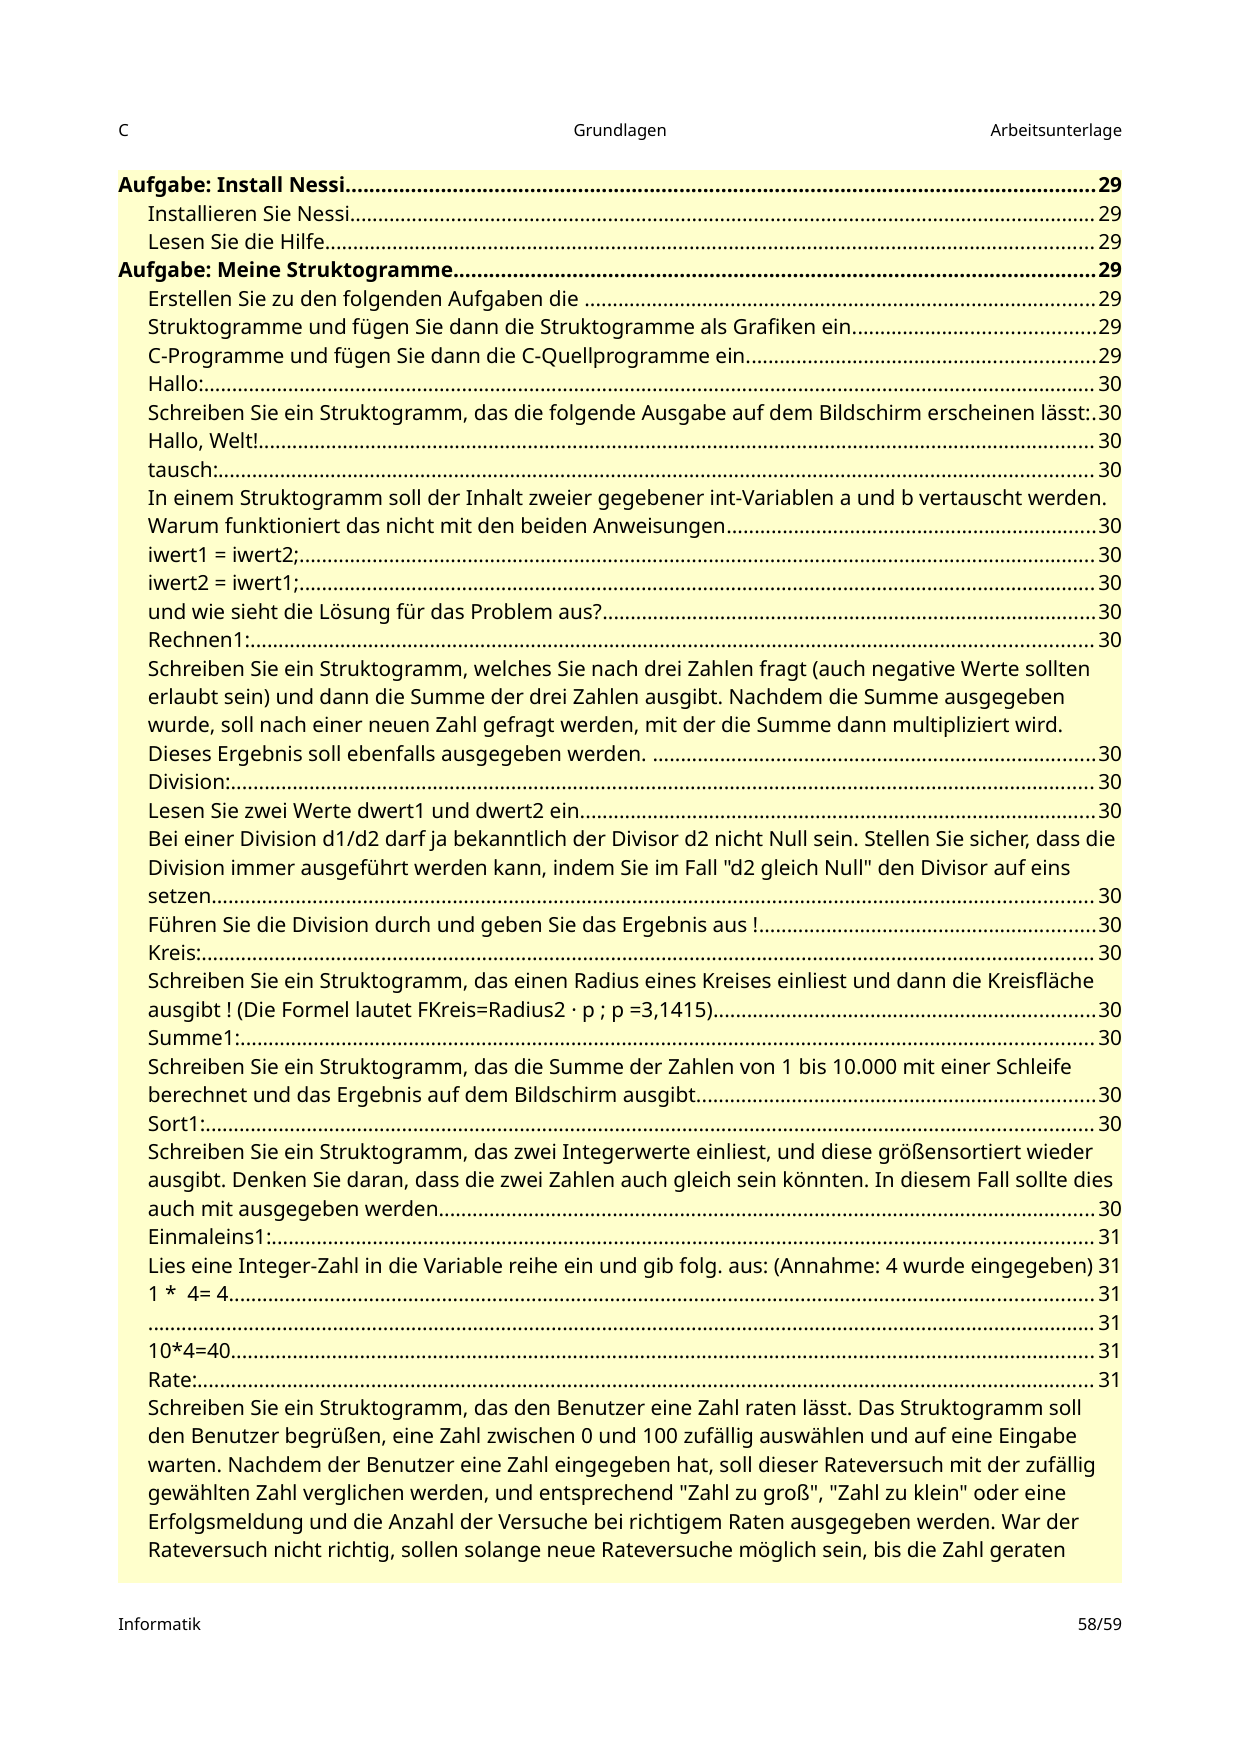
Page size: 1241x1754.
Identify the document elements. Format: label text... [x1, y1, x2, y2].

text Rate: 31 [148, 1365, 1122, 1393]
text Einmaleins1: 31 [148, 1222, 1122, 1251]
text Aufgabe: Meine Struktogramme 29 [118, 256, 1122, 284]
text Führen Sie die Division durch und geben Sie das Ergebnis aus ! 30 [148, 910, 1122, 938]
text ... 31 [148, 1308, 1122, 1336]
text Rechnen1: 30 [148, 625, 1122, 654]
text Struktogramme und fügen Sie dann die Struktogramme als Grafiken ein. 29 [148, 312, 1122, 341]
text Division: 30 [148, 767, 1122, 796]
text Schreiben Sie ein Struktogramm, das einen Radius eines Kreises einliest und dann die Kreisfläche ausgibt ! (Die Formel lautet FKreis=Radius2 · p ; p =3,1415) 30 [148, 967, 1122, 1023]
text Schreiben Sie ein Struktogramm, das die folgende Ausgabe auf dem Bildschirm erscheinen lässt: 30 [148, 398, 1122, 426]
text Schreiben Sie ein Struktogramm, das die Summe der Zahlen von 1 bis 10.000 mit einer Schleife berechnet und das Ergebnis auf dem Bildschirm ausgibt. 30 [148, 1052, 1122, 1109]
text Lesen Sie zwei Werte dwert1 und dwert2 ein. 30 [148, 796, 1122, 824]
text Schreiben Sie ein Struktogramm, das den Benutzer eine Zahl raten lässt. Das Struktogramm soll den Benutzer begrüßen, eine Zahl zwischen 0 und 100 zufällig auswählen und auf eine Eingabe warten. Nachdem der Benutzer eine Zahl eingegeben hat, soll dieser Rateversuch mit der zufällig gewählten Zahl verglichen werden, und entsprechend "Zahl zu groß", "Zahl zu klein" oder eine Erfolgsmeldung und die Anzahl der Versuche bei richtigem Raten ausgegeben werden. War der Rateversuch nicht richtig, sollen solange neue Rateversuche möglich sein, bis die Zahl geraten wurde. 31 [148, 1393, 1122, 1564]
text Lies eine Integer-Zahl in die Variable reihe ein und gib folg. aus: (Annahme: 4 wurde eingegeben) 31 [148, 1251, 1122, 1279]
text Sort1: 30 [148, 1109, 1122, 1137]
text Schreiben Sie ein Struktogramm, welches Sie nach drei Zahlen fragt (auch negative Werte sollten erlaubt sein) und dann die Summe der drei Zahlen ausgibt. Nachdem die Summe ausgegeben wurde, soll nach einer neuen Zahl gefragt werden, mit der die Summe dann multipliziert wird. Dieses Ergebnis soll ebenfalls ausgegeben werden. 30 [148, 654, 1122, 767]
text Installieren Sie Nessi 29 [148, 199, 1122, 227]
text 10*4=40 31 [148, 1336, 1122, 1365]
text In einem Struktogramm soll der Inhalt zweier gegebener int-Variablen a und b vertauscht werden. Warum funktioniert das nicht mit den beiden Anweisungen 30 [148, 483, 1122, 540]
text C-Programme und fügen Sie dann die C-Quellprogramme ein. 29 [148, 341, 1122, 369]
text iwert1 = iwert2; 30 [148, 540, 1122, 568]
text tausch: 30 [148, 455, 1122, 483]
text Lesen Sie die Hilfe 29 [148, 227, 1122, 256]
text iwert2 = iwert1; 30 [148, 568, 1122, 597]
text Summe1: 30 [148, 1023, 1122, 1052]
text Schreiben Sie ein Struktogramm, das zwei Integerwerte einliest, und diese größensortiert wieder ausgibt. Denken Sie daran, dass die zwei Zahlen auch gleich sein könnten. In diesem Fall sollte dies auch mit ausgegeben werden. 30 [148, 1137, 1122, 1222]
text Aufgabe: Install Nessi 29 [118, 170, 1122, 199]
text Hallo, Welt! 30 [148, 426, 1122, 455]
text Kreis: 30 [148, 938, 1122, 967]
text 1 * 4= 4 31 [148, 1279, 1122, 1308]
text Erstellen Sie zu den folgenden Aufgaben die 29 [148, 284, 1122, 312]
text Hallo: 30 [148, 369, 1122, 398]
text Bei einer Division d1/d2 darf ja bekanntlich der Divisor d2 nicht Null sein. Stellen Sie sicher, dass die Division immer ausgeführt werden kann, indem Sie im Fall "d2 gleich Null" den Divisor auf eins setzen. 30 [148, 824, 1122, 910]
text und wie sieht die Lösung für das Problem aus? 30 [148, 597, 1122, 625]
